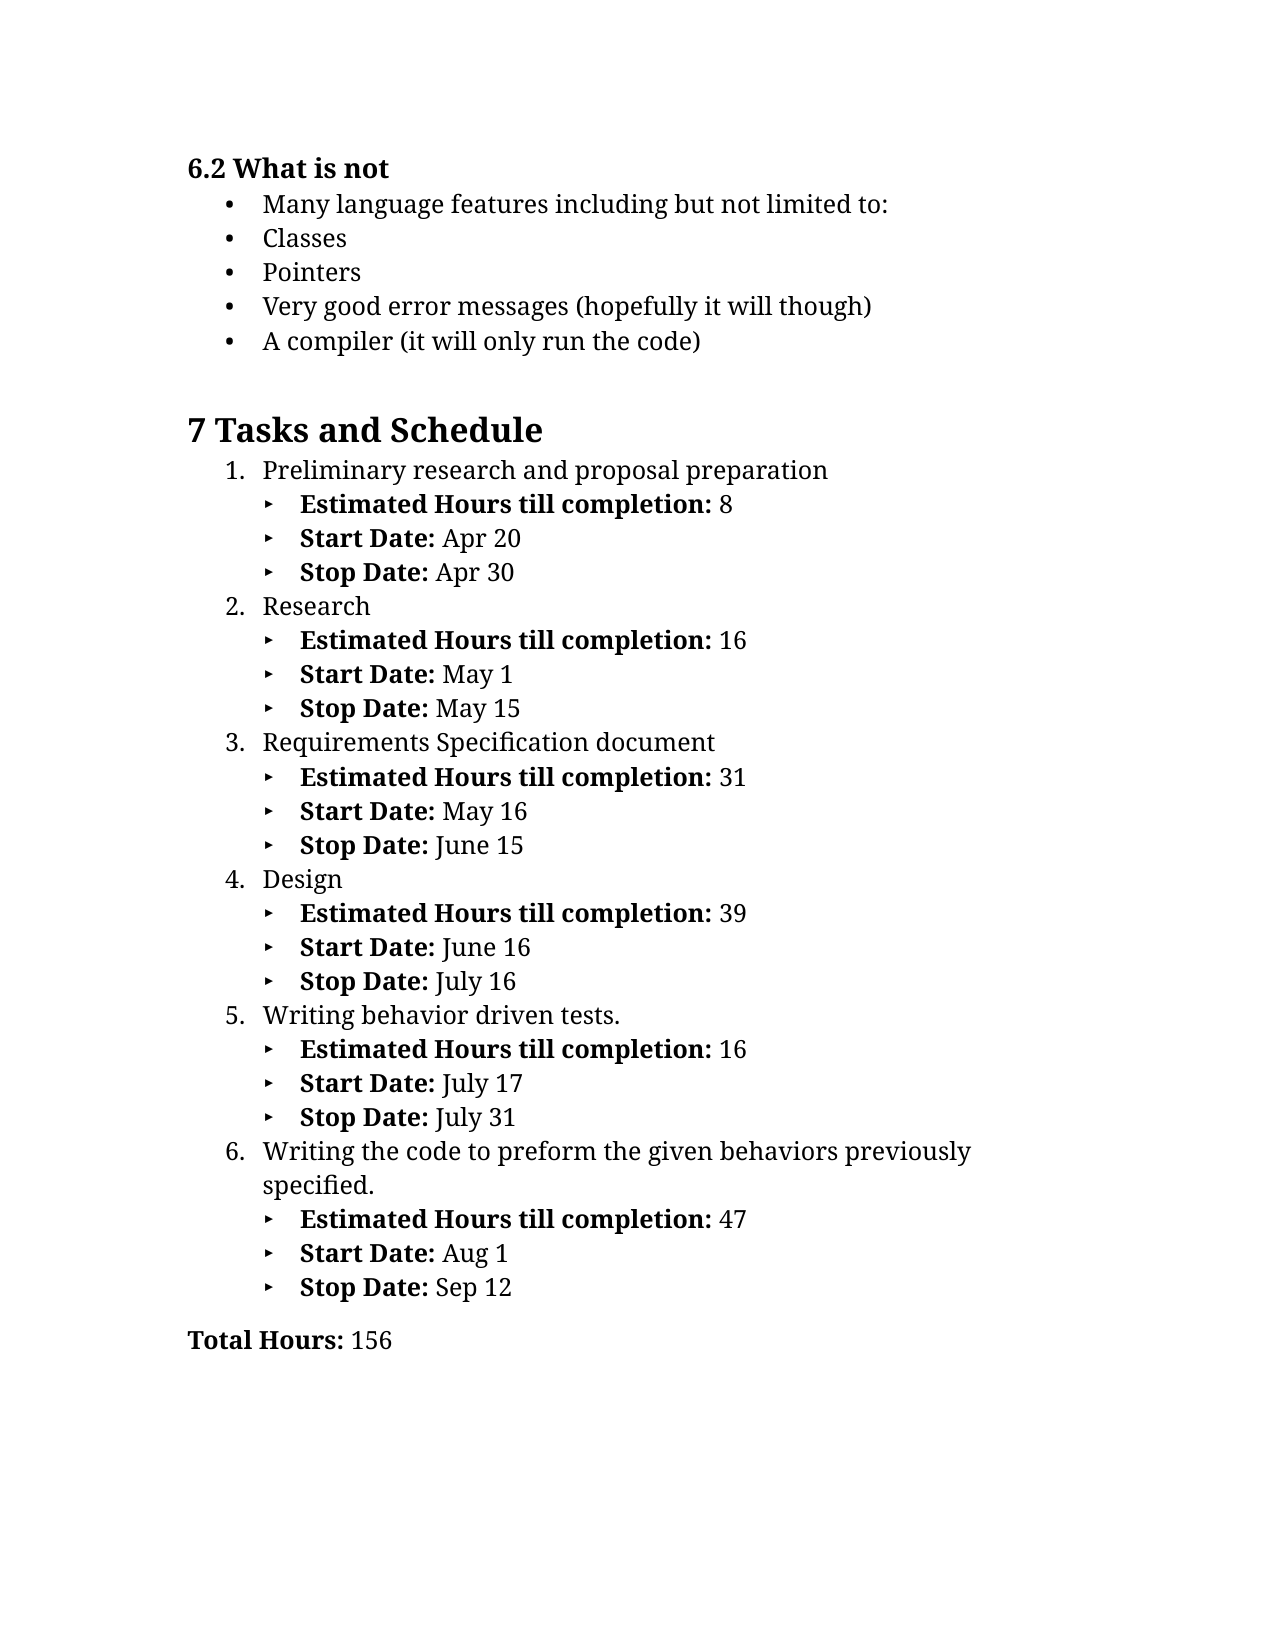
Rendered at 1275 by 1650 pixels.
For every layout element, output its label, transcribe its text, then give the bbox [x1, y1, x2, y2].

list Classes [225, 221, 1087, 255]
list Very good error messages (hopefully it will though) [225, 289, 1087, 323]
list Stop Date: June 15 [262, 827, 1087, 861]
list Start Date: May 1 [262, 657, 1087, 691]
list Preliminary research and proposal preparation [225, 453, 1087, 487]
list Start Date: May 16 [262, 793, 1087, 827]
list Estimated Hours till completion: 16 [262, 1032, 1087, 1066]
list Estimated Hours till completion: 47 [262, 1202, 1087, 1236]
list Pointers [225, 255, 1087, 289]
list Estimated Hours till completion: 16 [262, 623, 1087, 657]
list Stop Date: July 16 [262, 963, 1087, 998]
list Stop Date: July 31 [262, 1100, 1087, 1134]
list A compiler (it will only run the code) [225, 323, 1087, 357]
list Estimated Hours till completion: 31 [262, 759, 1087, 793]
subtitle 6.2 What is not [187, 150, 1087, 187]
list Estimated Hours till completion: 8 [262, 487, 1087, 521]
list Start Date: Apr 20 [262, 521, 1087, 555]
list Start Date: June 16 [262, 929, 1087, 963]
list Research [225, 589, 1087, 623]
list Design [225, 861, 1087, 895]
list Start Date: July 17 [262, 1066, 1087, 1100]
list Start Date: Aug 1 [262, 1236, 1087, 1270]
list Estimated Hours till completion: 39 [262, 895, 1087, 929]
subtitle 7 Tasks and Schedule [187, 407, 1087, 453]
list Writing behavior driven tests. [225, 998, 1087, 1032]
list Stop Date: Sep 12 [262, 1270, 1087, 1304]
list Writing the code to preform the given behaviors previously specified. [225, 1134, 1087, 1202]
list Many language features including but not limited to: [225, 187, 1087, 221]
text Total Hours: 156 [187, 1323, 1087, 1357]
list Stop Date: Apr 30 [262, 555, 1087, 589]
list Stop Date: May 15 [262, 691, 1087, 725]
list Requirements Specification document [225, 725, 1087, 759]
